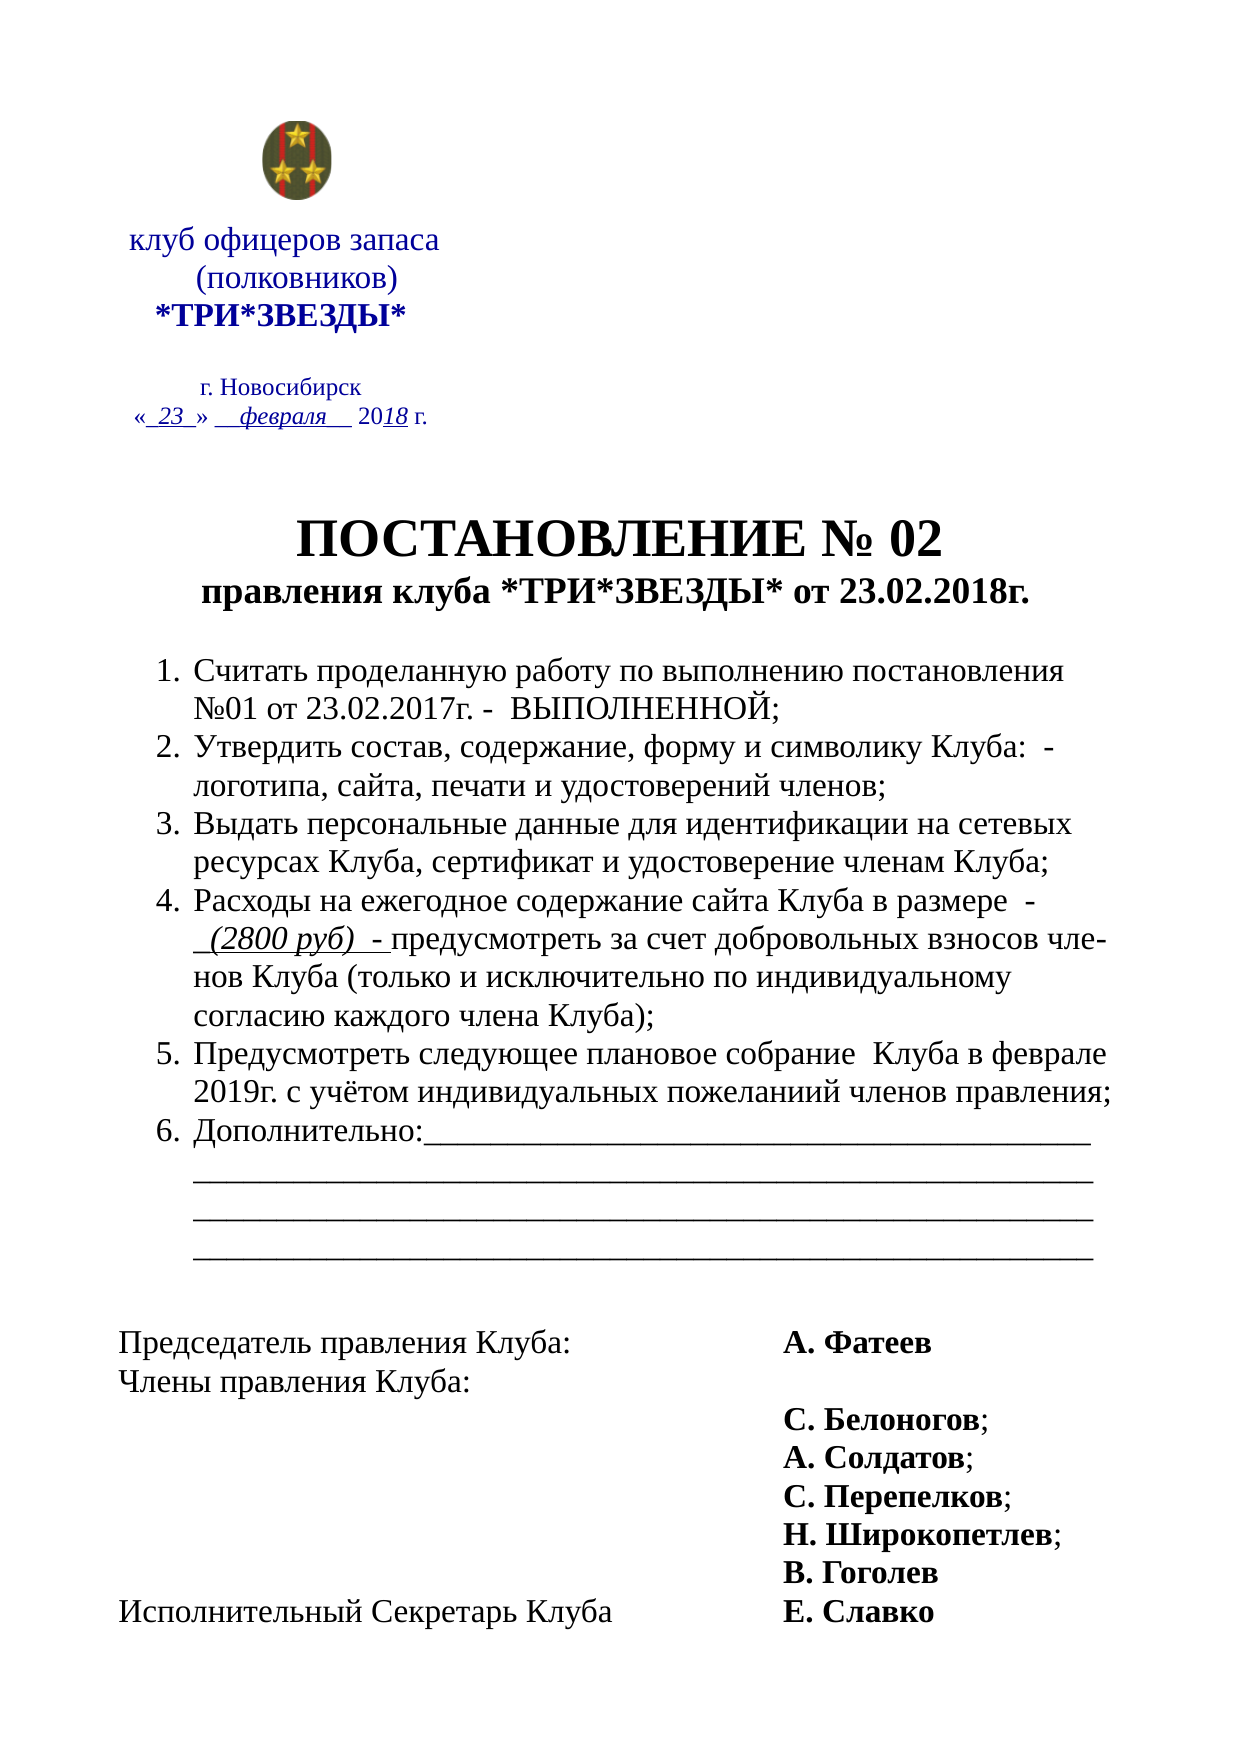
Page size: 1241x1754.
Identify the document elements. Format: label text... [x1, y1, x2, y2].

text клуб офицеров запаса [112, 219, 1122, 257]
list Предусмотреть следующее плановое собрание Клуба в феврале 2019г. с учётом инди­видуальных пожеланиий членов правления; [156, 1033, 1122, 1110]
list ______________________________________________________ [193, 1225, 1122, 1263]
picture [262, 121, 332, 200]
list ______________________________________________________ [193, 1187, 1122, 1225]
list Утвердить состав, содержание, форму и символику Клуба: - логотипа, сайта, печати и удостоверений членов; [156, 727, 1122, 803]
text Члены правления Клуба: [118, 1361, 1122, 1399]
text ПОСТАНОВЛЕНИЕ № 02 [118, 506, 1122, 568]
text С. Белоногов; [118, 1399, 1122, 1437]
text А. Солдатов; [118, 1437, 1122, 1476]
text С. Перепелков; [118, 1476, 1122, 1514]
text В. Гоголев [118, 1552, 1122, 1591]
list Считать проделанную работу по выполнению постановления №01 от 23.02.2017г. - ВЫПОЛНЕННОЙ; [156, 650, 1122, 727]
text «_23_» __февраля__ 2018 г. [112, 401, 449, 429]
list Выдать персональные данные для идентификации на сетевых ресурсах Клуба, сертификат и удостоверение членам Клуба; [156, 803, 1122, 880]
text Исполнительный Секретарь Клуба Е. Славко [118, 1591, 1122, 1629]
list Расходы на ежегодное содержание сайта Клуба в размере - _(2800 руб) - предусмотреть за счет добровольных взносов чле­нов Клуба (только и исключительно по индивидуальному согласию каждого члена Клуба); [156, 880, 1122, 1033]
text Председатель правления Клуба: А. Фатеев [118, 1322, 1122, 1361]
list Дополнительно:________________________________________ [156, 1110, 1122, 1148]
text Н. Широкопетлев; [118, 1514, 1122, 1552]
text (полковников) [112, 257, 1122, 295]
text правления клуба *ТРИ*ЗВЕЗДЫ* от 23.02.2018г. [118, 568, 1122, 612]
text *ТРИ*ЗВЕЗДЫ* [112, 295, 449, 334]
list ______________________________________________________ [193, 1148, 1122, 1187]
text г. Новосибирск [112, 372, 449, 401]
